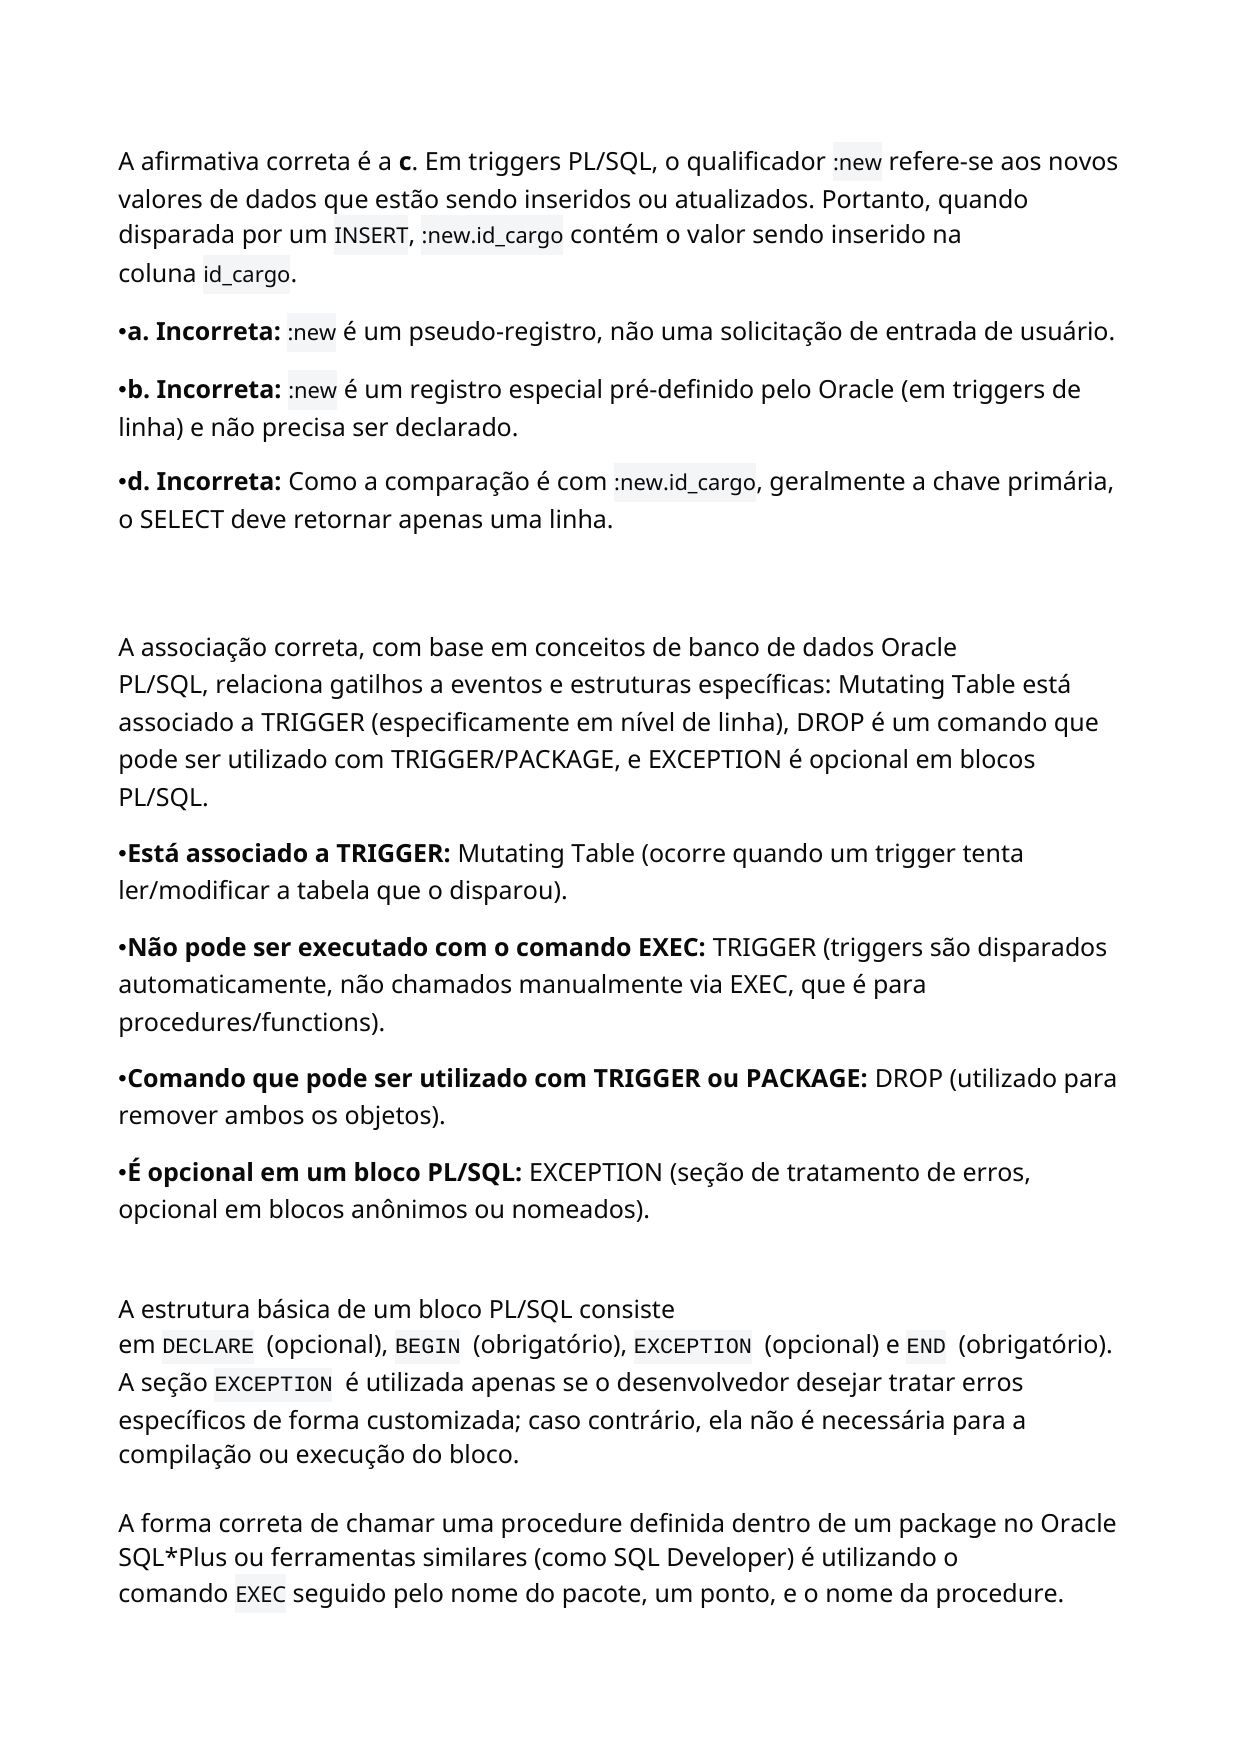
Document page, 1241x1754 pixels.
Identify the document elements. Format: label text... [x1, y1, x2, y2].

list b. Incorreta: :new é um registro especial pré-definido pelo Oracle (em triggers de linha) e não precisa ser declarado. [118, 370, 1122, 444]
text A associação correta, com base em conceitos de banco de dados Oracle PL/SQL, relaciona gatilhos a eventos e estruturas específicas: Mutating Table está associado a TRIGGER (especificamente em nível de linha), DROP é um comando que pode ser utilizado com TRIGGER/PACKAGE, e EXCEPTION é opcional em blocos PL/SQL. [118, 626, 1122, 813]
list Comando que pode ser utilizado com TRIGGER ou PACKAGE: DROP (utilizado para remover ambos os objetos). [118, 1057, 1122, 1132]
list Está associado a TRIGGER: Mutating Table (ocorre quando um trigger tenta ler/modificar a tabela que o disparou). [118, 832, 1122, 907]
text A afirmativa correta é a c. Em triggers PL/SQL, o qualificador :new refere-se aos novos valores de dados que estão sendo inseridos ou atualizados. Portanto, quando disparada por um INSERT, :new.id_cargo contém o valor sendo inserido na coluna id_cargo. [118, 142, 1122, 294]
list Não pode ser executado com o comando EXEC: TRIGGER (triggers são disparados automaticamente, não chamados manualmente via EXEC, que é para procedures/functions). [118, 926, 1122, 1038]
list d. Incorreta: Como a comparação é com :new.id_cargo, geralmente a chave primária, o SELECT deve retornar apenas uma linha. [118, 463, 1122, 536]
list a. Incorreta: :new é um pseudo-registro, não uma solicitação de entrada de usuário. [118, 312, 1122, 352]
text A forma correta de chamar uma procedure definida dentro de um package no Oracle SQL*Plus ou ferramentas similares (como SQL Developer) é utilizando o comando EXEC seguido pelo nome do pacote, um ponto, e o nome da procedure. [118, 1505, 1122, 1613]
list É opcional em um bloco PL/SQL: EXCEPTION (seção de tratamento de erros, opcional em blocos anônimos ou nomeados). [118, 1151, 1122, 1226]
text A estrutura básica de um bloco PL/SQL consiste em DECLARE (opcional), BEGIN (obrigatório), EXCEPTION (opcional) e END (obrigatório). A seção EXCEPTION é utilizada apenas se o desenvolvedor desejar tratar erros específicos de forma customizada; caso contrário, ela não é necessária para a compilação ou execução do bloco. [118, 1292, 1122, 1471]
